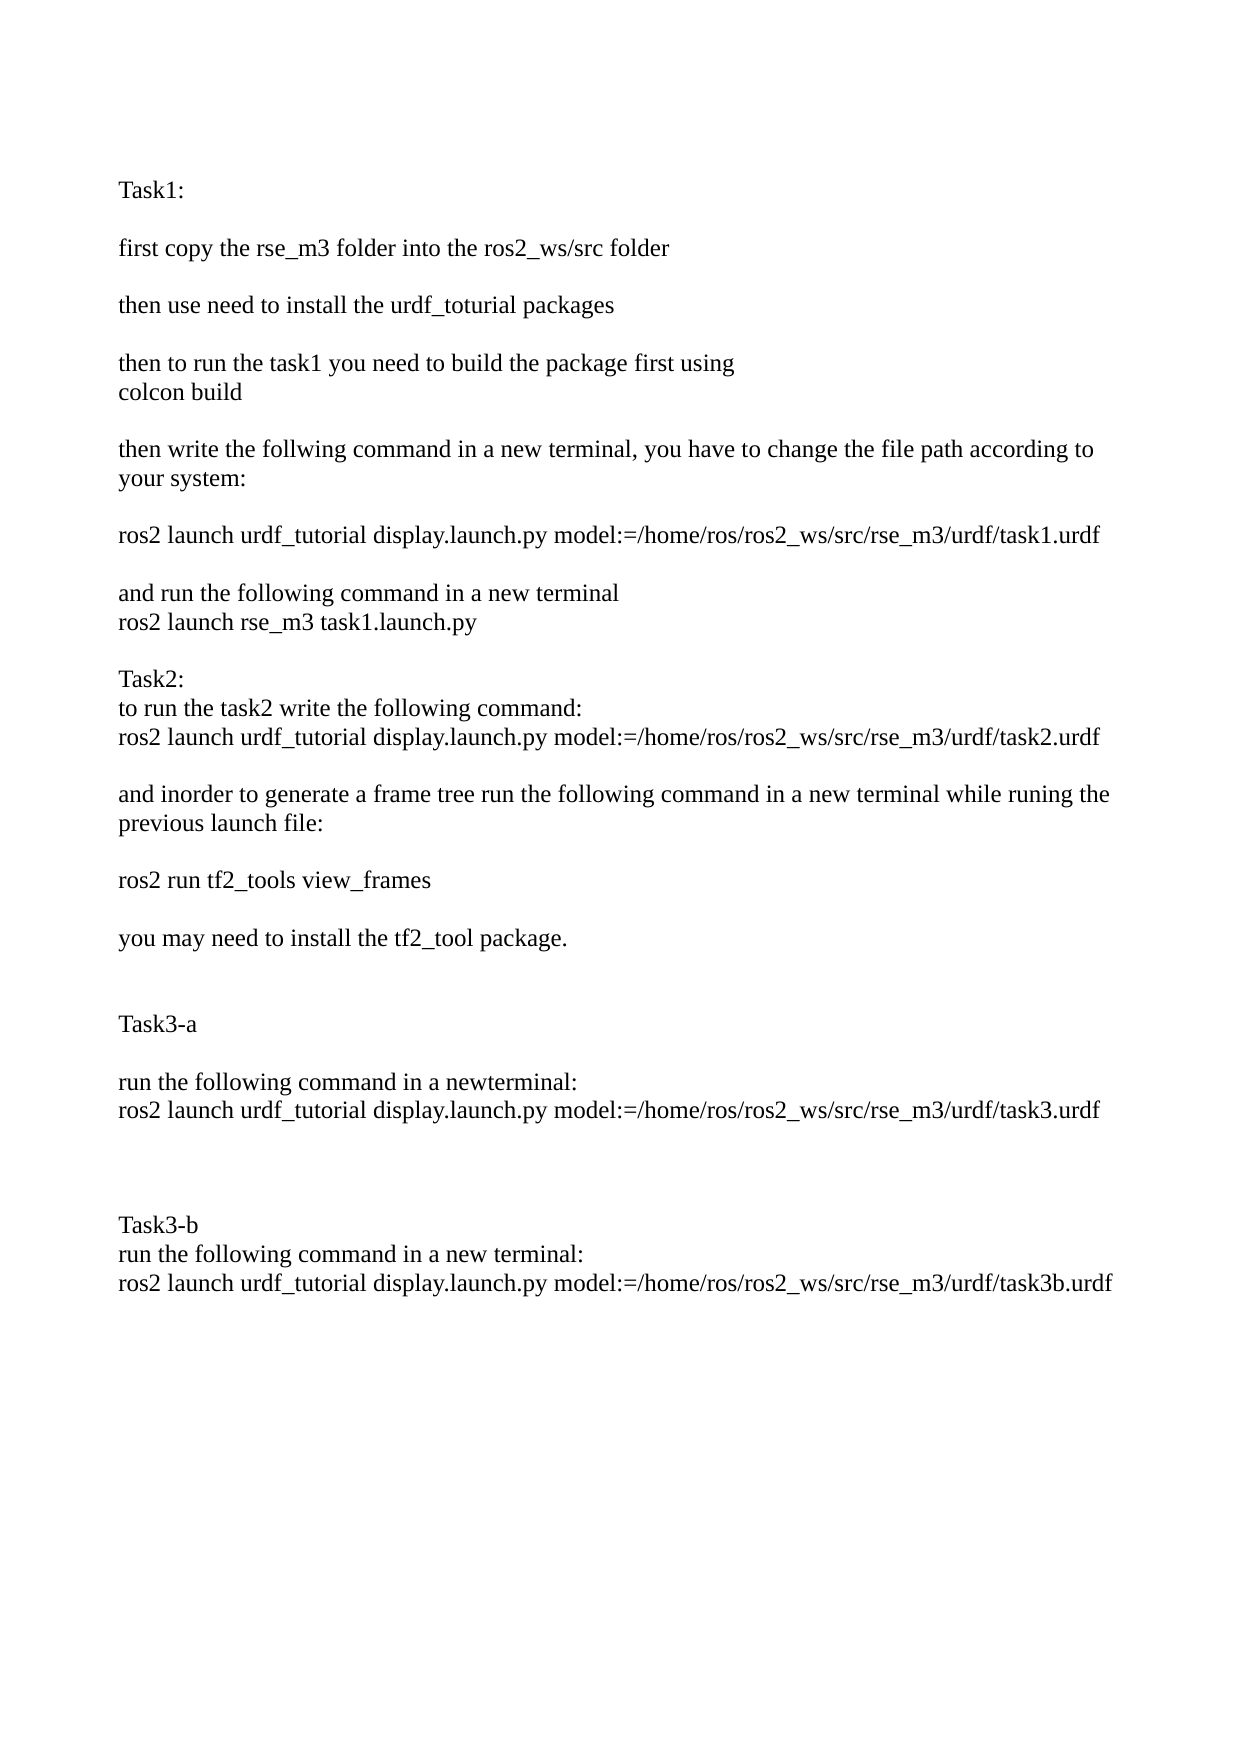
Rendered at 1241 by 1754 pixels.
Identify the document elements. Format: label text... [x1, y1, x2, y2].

text Task1: [118, 176, 1122, 204]
text ros2 launch urdf_tutorial display.launch.py model:=/home/ros/ros2_ws/src/rse_m3/urdf/task3b.urdf [118, 1268, 1122, 1297]
text run the following command in a newterminal: [118, 1067, 1122, 1096]
text ros2 launch urdf_tutorial display.launch.py model:=/home/ros/ros2_ws/src/rse_m3/urdf/task2.urdf [118, 722, 1122, 751]
text then to run the task1 you need to build the package first using [118, 348, 1122, 377]
text and run the following command in a new terminal [118, 578, 1122, 607]
text and inorder to generate a frame tree run the following command in a new terminal while runing the previous launch file: [118, 779, 1122, 837]
text ros2 launch urdf_tutorial display.launch.py model:=/home/ros/ros2_ws/src/rse_m3/urdf/task3.urdf [118, 1096, 1122, 1124]
text then write the follwing command in a new terminal, you have to change the file path according to your system: [118, 434, 1122, 492]
text then use need to install the urdf_toturial packages [118, 291, 1122, 319]
text colcon build [118, 377, 1122, 406]
text to run the task2 write the following command: [118, 693, 1122, 722]
text ros2 launch rse_m3 task1.launch.py [118, 607, 1122, 636]
text run the following command in a new terminal: [118, 1239, 1122, 1268]
text ros2 run tf2_tools view_frames [118, 866, 1122, 894]
text you may need to install the tf2_tool package. [118, 923, 1122, 952]
text Task3-b [118, 1211, 1122, 1239]
text first copy the rse_m3 folder into the ros2_ws/src folder [118, 233, 1122, 262]
text ros2 launch urdf_tutorial display.launch.py model:=/home/ros/ros2_ws/src/rse_m3/urdf/task1.urdf [118, 521, 1122, 549]
text Task2: [118, 664, 1122, 693]
text Task3-a [118, 1009, 1122, 1038]
